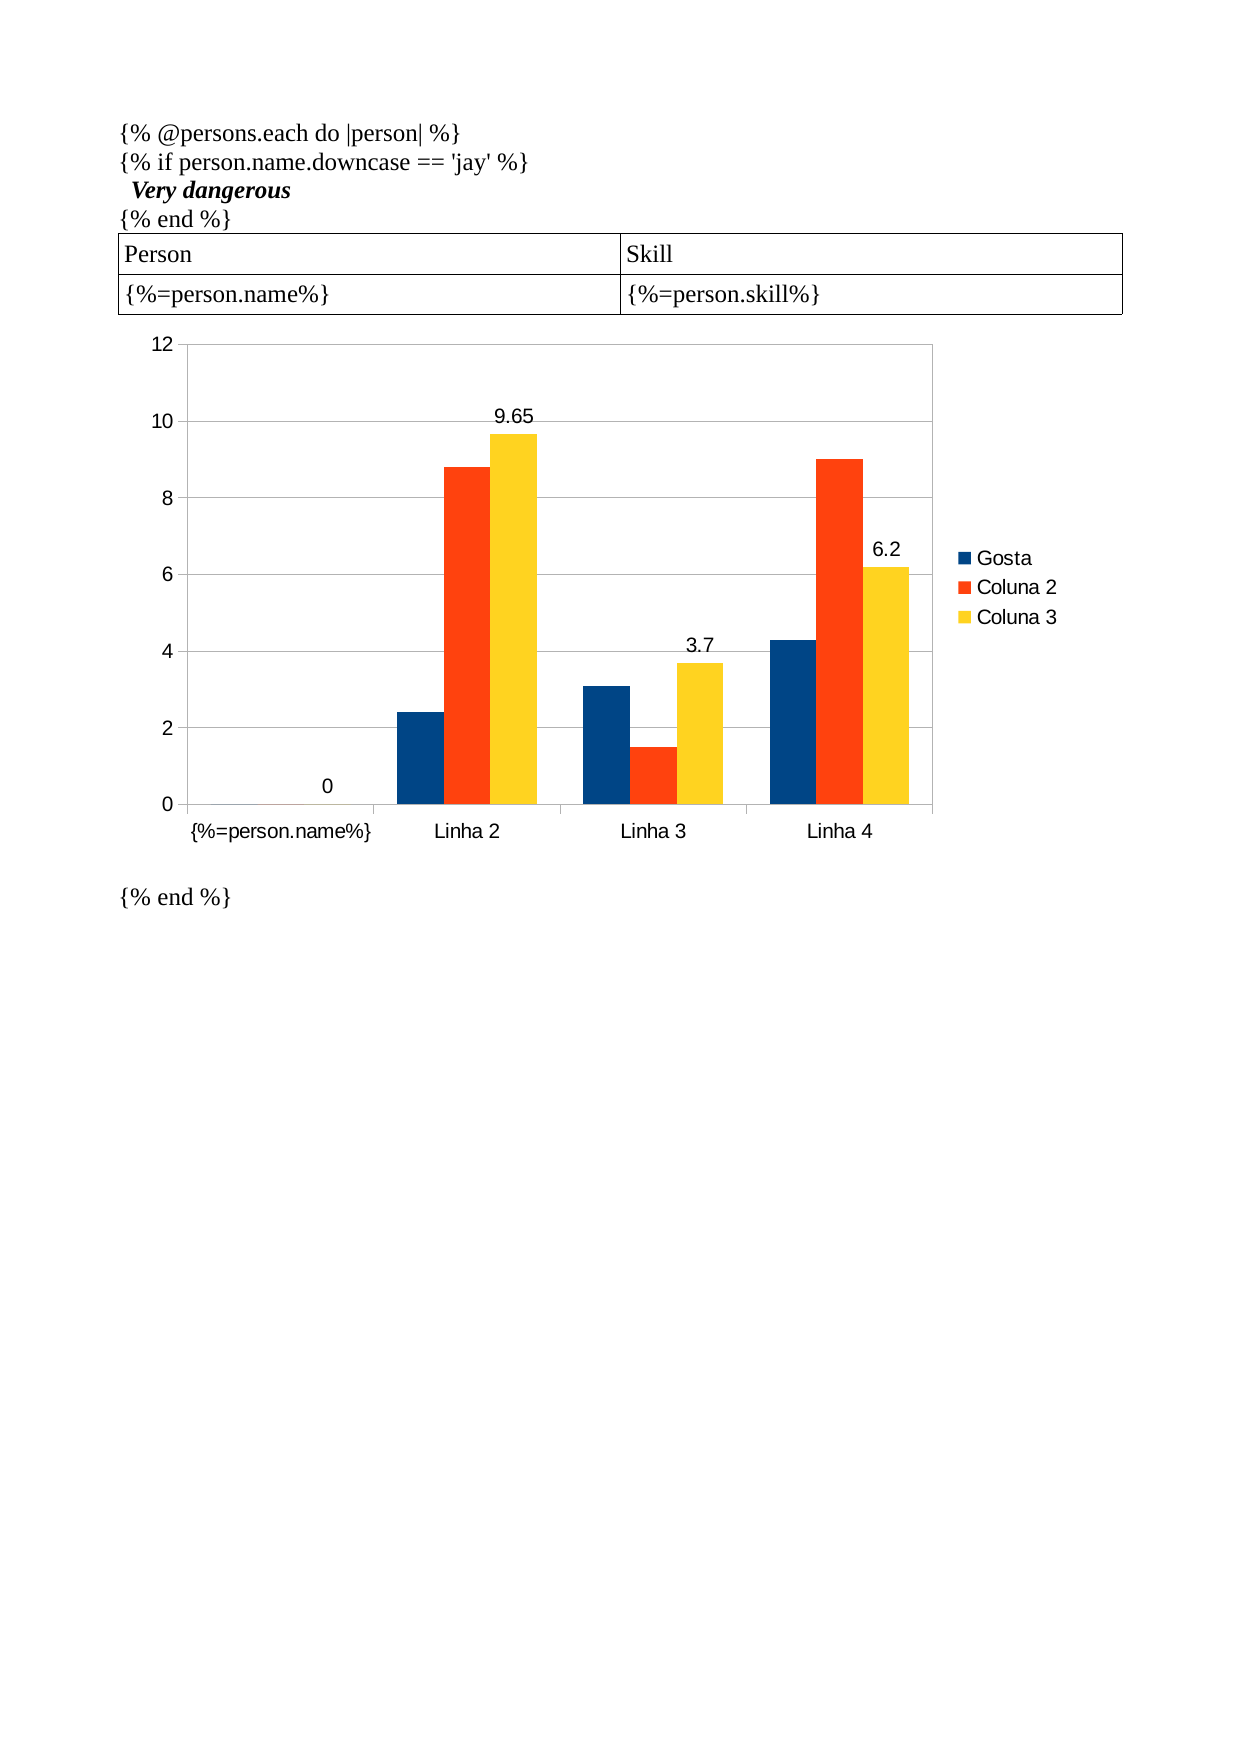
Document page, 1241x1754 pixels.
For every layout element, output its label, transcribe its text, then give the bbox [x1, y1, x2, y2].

text {% end %} [118, 204, 1122, 233]
table_header Person [119, 234, 620, 273]
text Very dangerous [118, 176, 1122, 204]
text {% end %} [118, 882, 1122, 911]
text {% @persons.each do |person| %} [118, 118, 1122, 147]
table_cell {%=person.name%} [119, 275, 620, 314]
text {% if person.name.downcase == 'jay' %} [118, 147, 1122, 176]
table_cell {%=person.skill%} [621, 275, 1122, 314]
table_header Skill [621, 234, 1122, 273]
